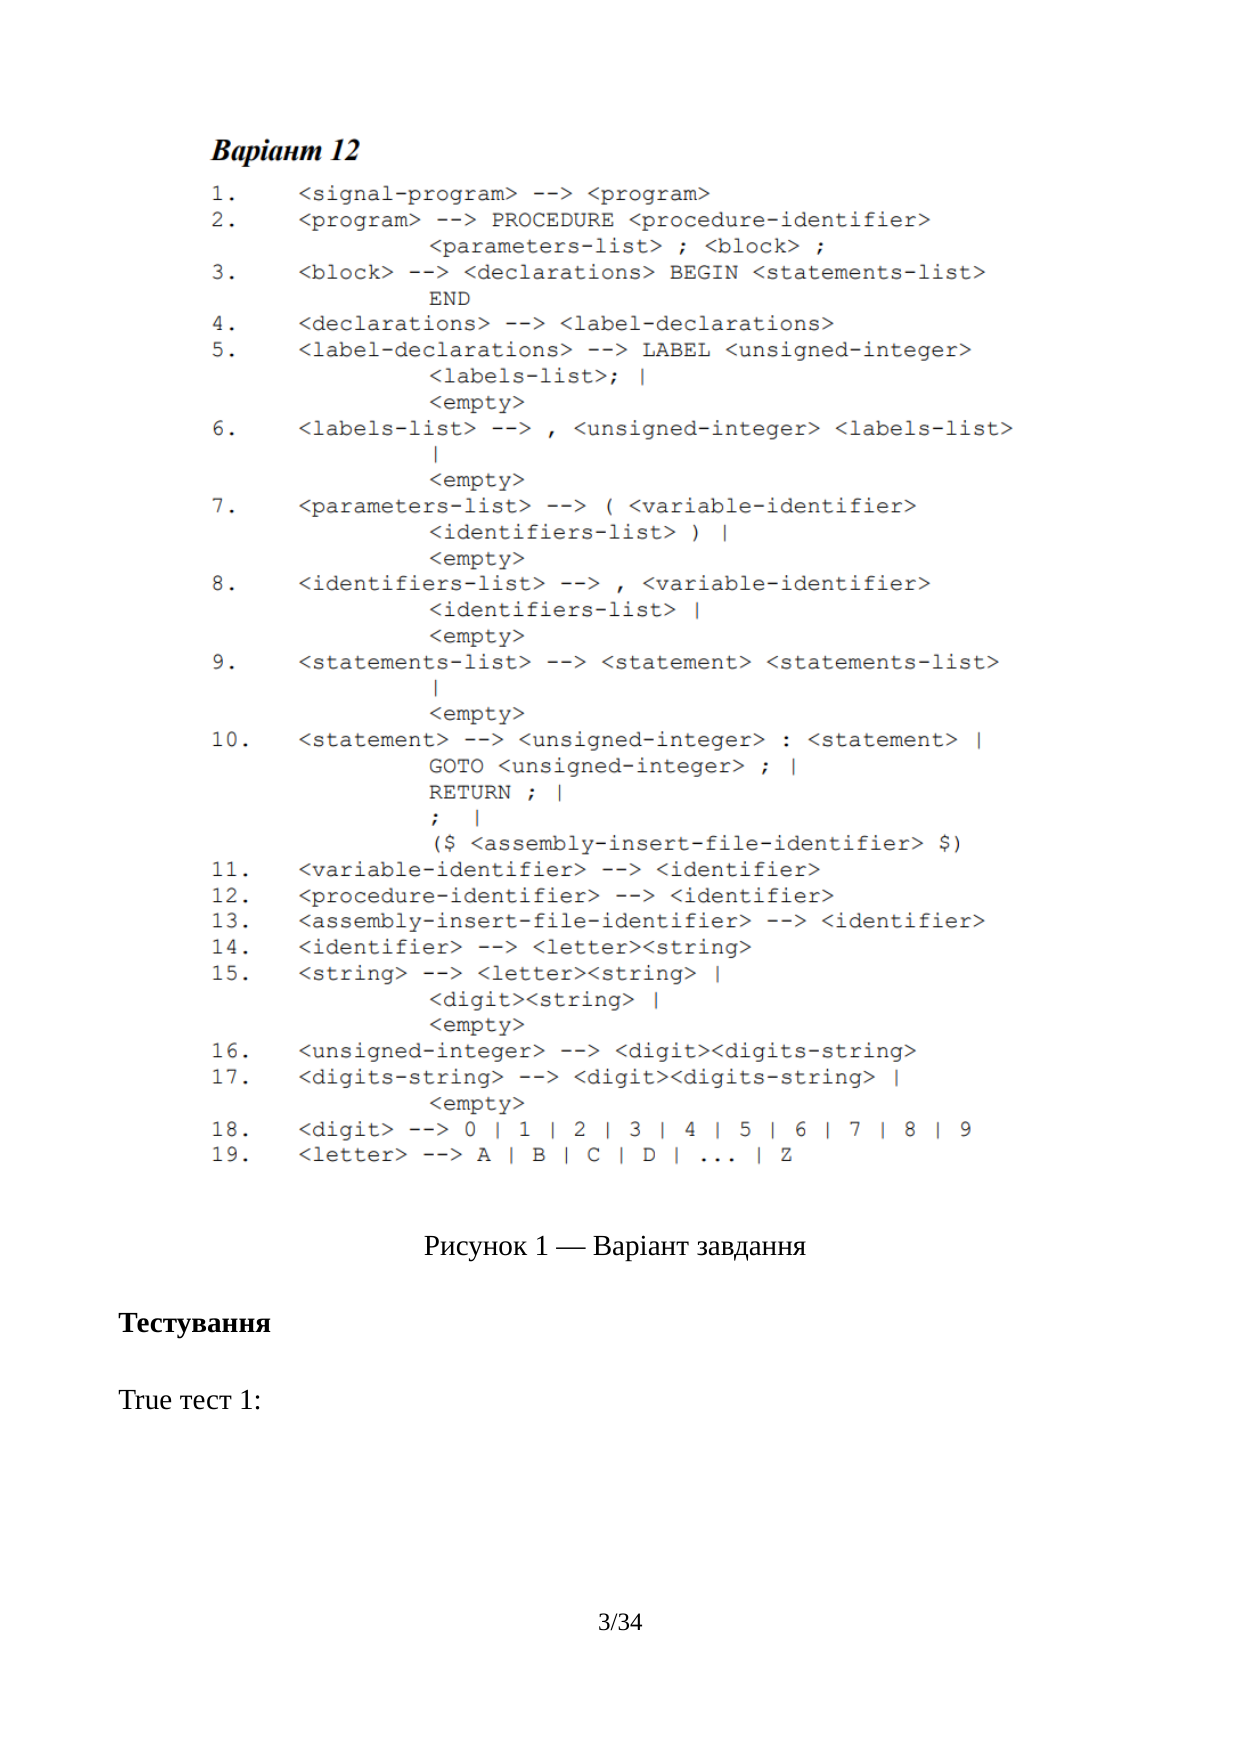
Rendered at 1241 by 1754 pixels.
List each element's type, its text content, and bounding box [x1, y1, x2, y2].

list Рисунок 1 — Варіант завдання [118, 1228, 1112, 1261]
picture [174, 118, 1056, 1185]
text True тест 1: [118, 1382, 1112, 1416]
text Тестування [118, 1305, 1112, 1338]
